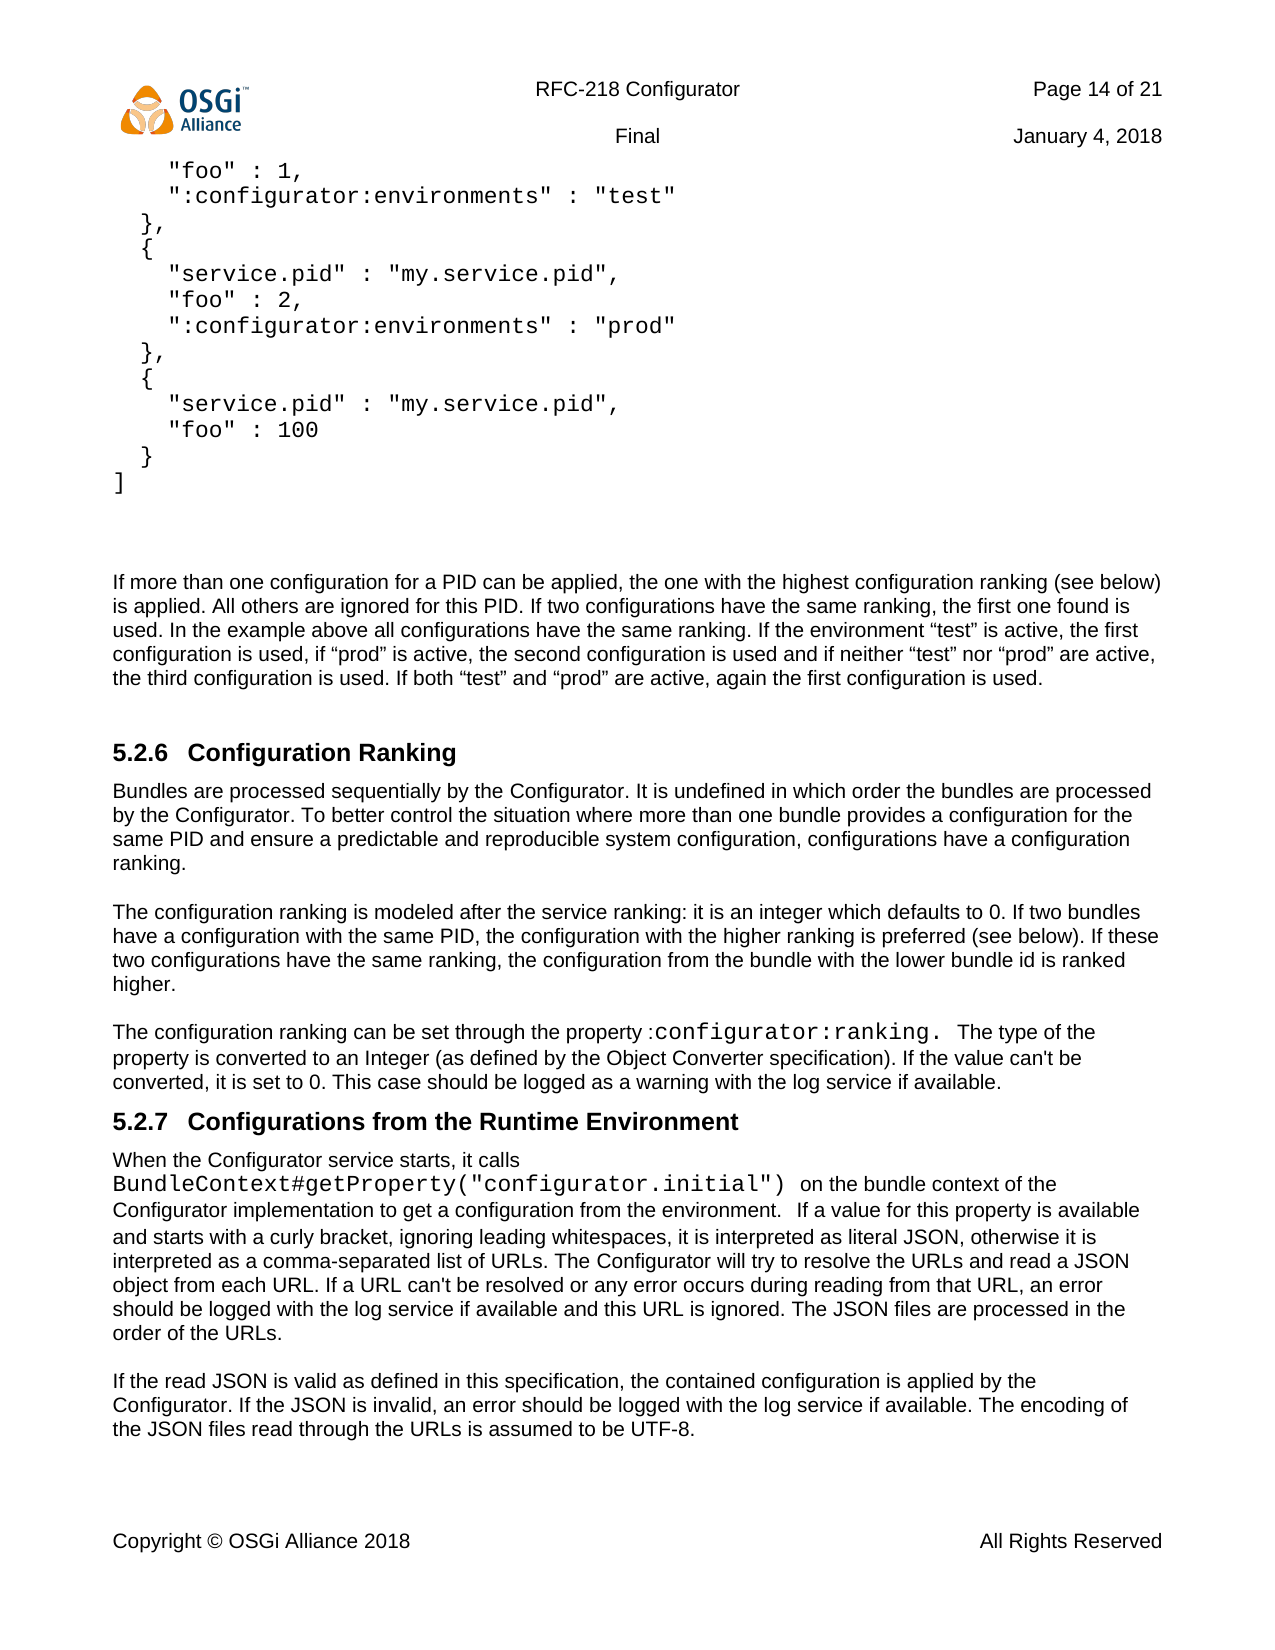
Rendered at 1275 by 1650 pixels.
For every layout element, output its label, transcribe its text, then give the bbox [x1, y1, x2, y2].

text "foo" : 1, ":configurator:environments" : "test" [112, 159, 1162, 211]
text When the Configurator service starts, it calls BundleContext#getProperty("configurator.initial") on the bundle context of the Configurator implementation to get a configuration from the environment. If a value for this property is available and starts with a curly bracket, ignoring leading whitespaces, it is interpreted as literal JSON, otherwise it is interpreted as a comma-separated list of URLs. The Configurator will try to resolve the URLs and read a JSON object from each URL. If a URL can't be resolved or any error occurs during reading from that URL, an error should be logged with the log service if available and this URL is ignored. The JSON files are processed in the order of the URLs. [112, 1148, 1162, 1344]
text { "service.pid" : "my.service.pid", "foo" : 2, ":configurator:environments" : "prod" [112, 237, 1162, 341]
text Bundles are processed sequentially by the Configurator. It is undefined in which order the bundles are processed by the Configurator. To better control the situation where more than one bundle provides a configuration for the same PID and ensure a predictable and reproducible system configuration, configurations have a configuration ranking. [112, 779, 1162, 875]
subtitle Configuration Ranking [112, 738, 1162, 766]
text If the read JSON is valid as defined in this specification, the contained configuration is applied by the Configurator. If the JSON is invalid, an error should be logged with the log service if available. The encoding of the JSON files read through the URLs is assumed to be UTF-8. [112, 1369, 1162, 1441]
text }, [112, 211, 1162, 237]
text The configuration ranking is modeled after the service ranking: it is an integer which defaults to 0. If two bundles have a configuration with the same PID, the configuration with the higher ranking is preferred (see below). If these two configurations have the same ranking, the configuration from the bundle with the lower bundle id is ranked higher. The configuration ranking can be set through the property :configurator:ranking. The type of the property is converted to an Integer (as defined by the Object Converter specification). If the value can't be converted, it is set to 0. This case should be logged as a warning with the log service if available. [112, 900, 1162, 1094]
picture [113, 78, 257, 142]
subtitle Configurations from the Runtime Environment [112, 1106, 1162, 1135]
text If more than one configuration for a PID can be applied, the one with the highest configuration ranking (see below) is applied. All others are ignored for this PID. If two configurations have the same ranking, the first one found is used. In the example above all configurations have the same ranking. If the environment “test” is active, the first configuration is used, if “prod” is active, the second configuration is used and if neither “test” nor “prod” are active, the third configuration is used. If both “test” and “prod” are active, again the first configuration is used. [112, 570, 1162, 714]
text { "service.pid" : "my.service.pid", "foo" : 100 } [112, 366, 1162, 470]
text ] [112, 470, 1162, 496]
text }, [112, 341, 1162, 366]
